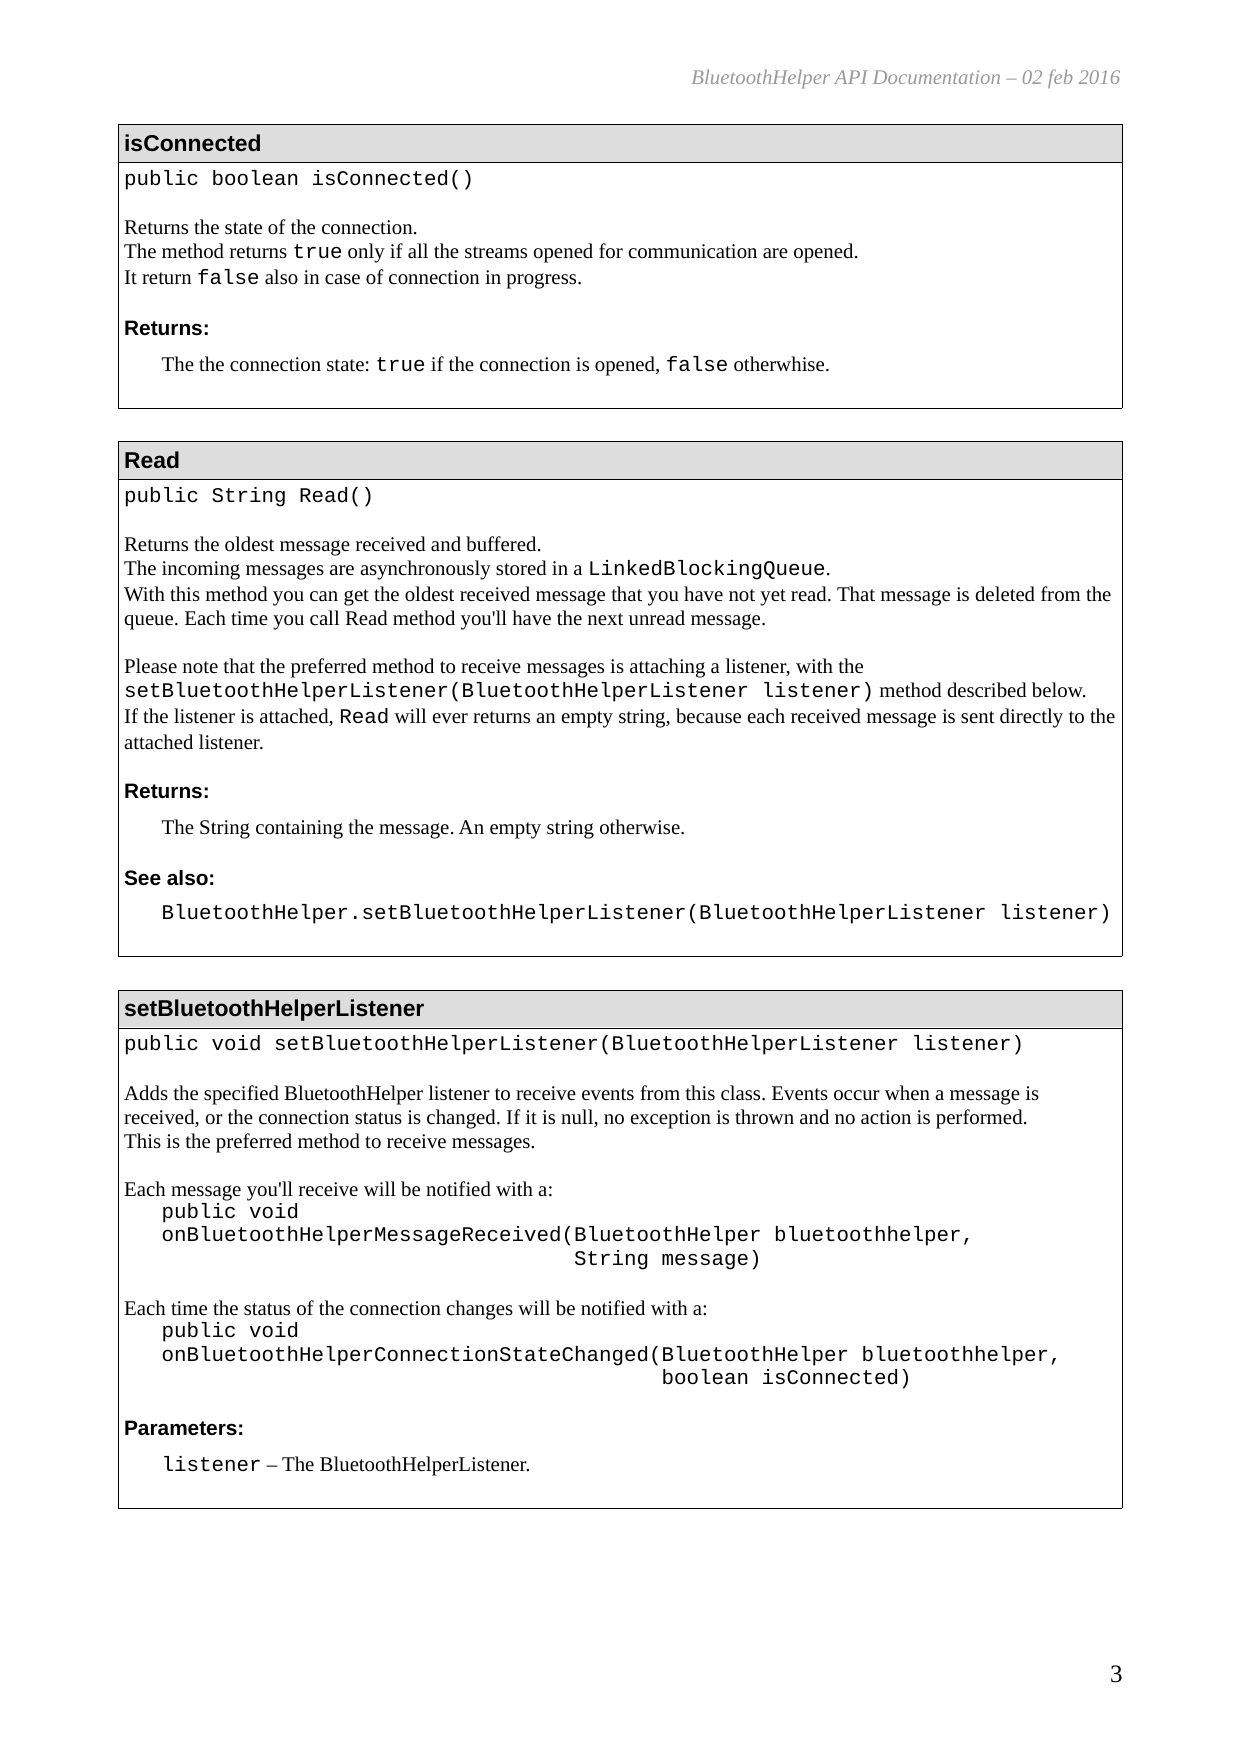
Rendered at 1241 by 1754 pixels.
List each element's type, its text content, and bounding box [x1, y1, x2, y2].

table_header Read [119, 442, 1122, 479]
table_header isConnected [119, 125, 1122, 162]
table_cell public void setBluetoothHelperListener(BluetoothHelperListener listener) Adds the specified BluetoothHelper listener to receive events from this class. Events occur when a message is received, or the connection status is changed. If it is null, no exception is thrown and no action is performed. This is the preferred method to receive messages. Each message you'll receive will be notified with a: public void onBluetoothHelperMessageReceived(BluetoothHelper bluetoothhelper, String message) Each time the status of the connection changes will be notified with a: public void onBluetoothHelperConnectionStateChanged(BluetoothHelper bluetoothhelper, boolean isConnected) Parameters: listener – The BluetoothHelperListener. [119, 1029, 1122, 1508]
table_header setBluetoothHelperListener [119, 991, 1122, 1027]
table_cell public String Read() Returns the oldest message received and buffered. The incoming messages are asynchronously stored in a LinkedBlockingQueue. With this method you can get the oldest received message that you have not yet read. That message is deleted from the queue. Each time you call Read method you'll have the next unread message. Please note that the preferred method to receive messages is attaching a listener, with the setBluetoothHelperListener(BluetoothHelperListener listener) method described below. If the listener is attached, Read will ever returns an empty string, because each received message is sent directly to the attached listener. Returns: The String containing the message. An empty string otherwise. See also: BluetoothHelper.setBluetoothHelperListener(BluetoothHelperListener listener) [119, 480, 1122, 956]
table_cell public boolean isConnected() Returns the state of the connection. The method returns true only if all the streams opened for communication are opened. It return false also in case of connection in progress. Returns: The the connection state: true if the connection is opened, false otherwhise. [119, 163, 1122, 407]
